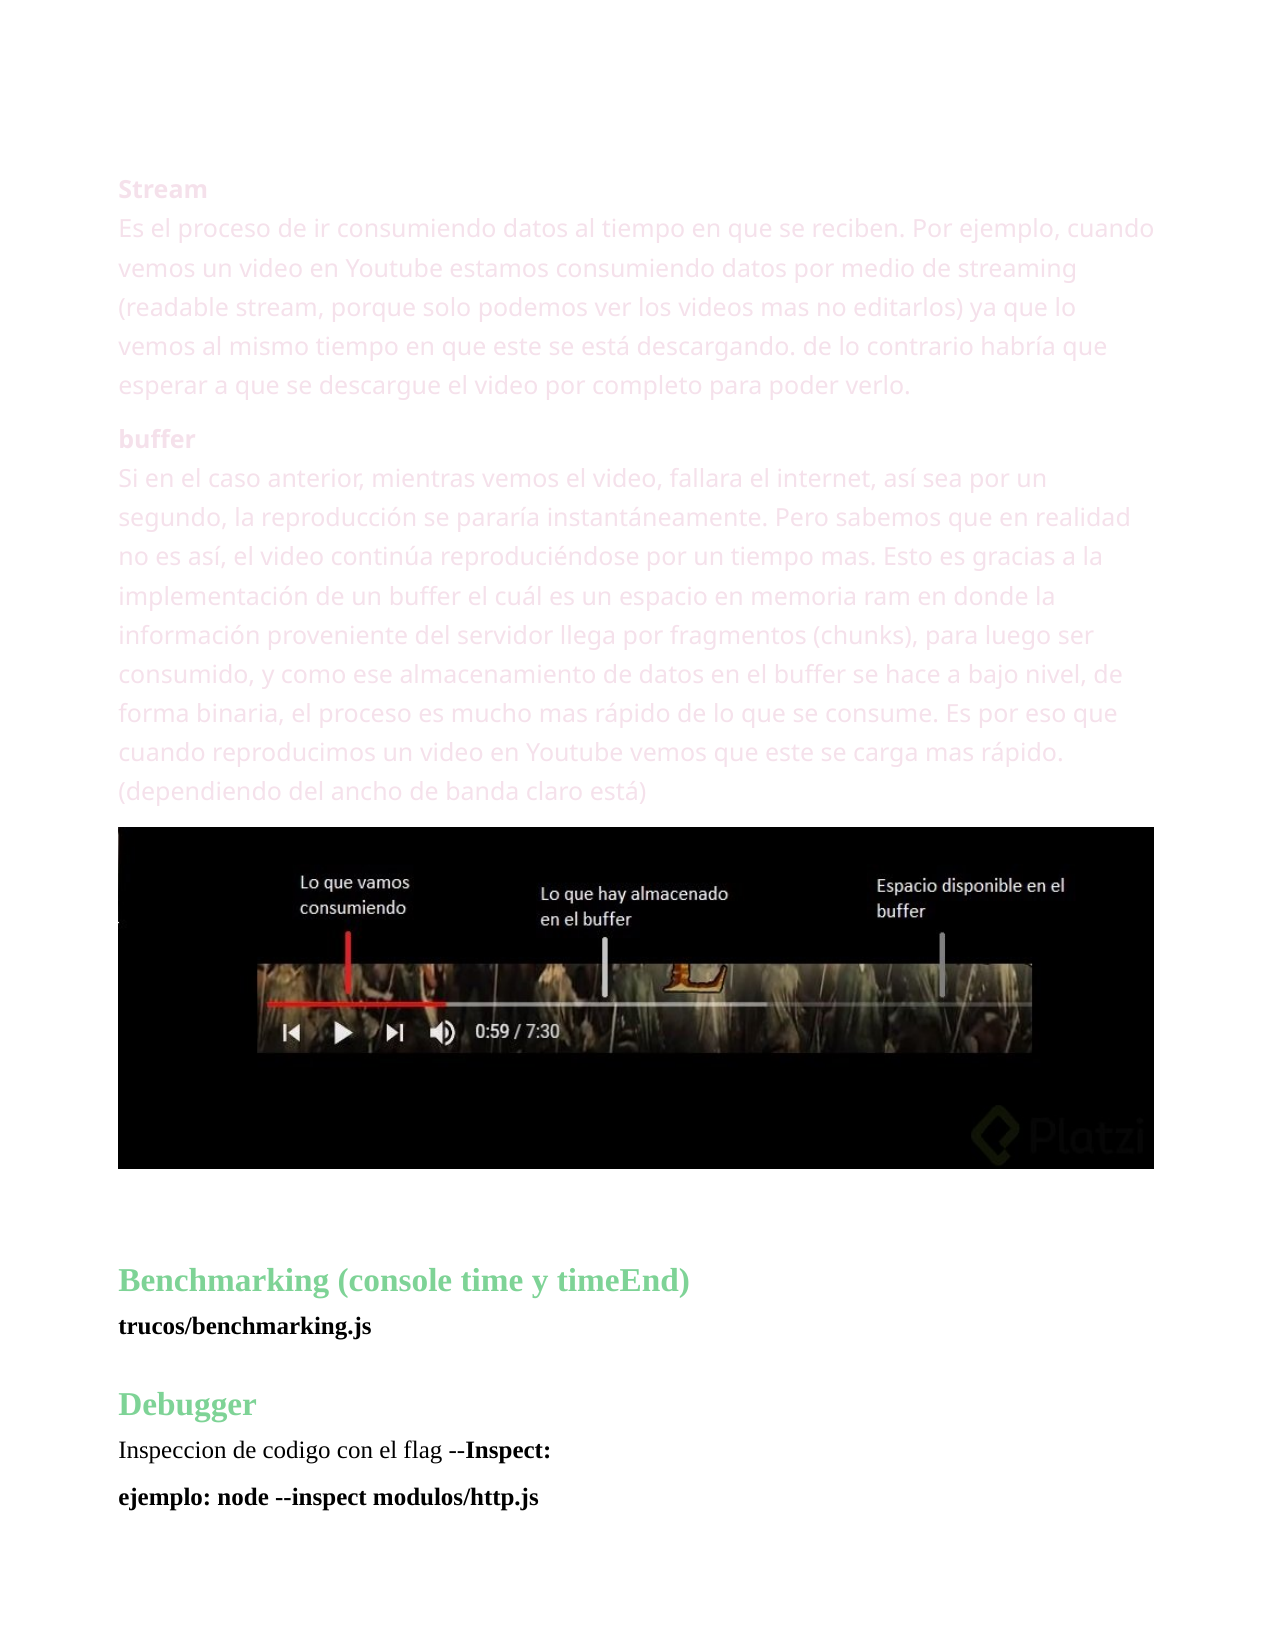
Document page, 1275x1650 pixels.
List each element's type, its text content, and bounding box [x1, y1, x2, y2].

picture [118, 827, 1154, 1169]
text buffer Si en el caso anterior, mientras vemos el video, fallara el internet, así sea por un segundo, la reproducción se pararía instantáneamente. Pero sabemos que en realidad no es así, el video continúa reproduciéndose por un tiempo mas. Esto es gracias a la implementación de un buffer el cuál es un espacio en memoria ram en donde la información proveniente del servidor llega por fragmentos (chunks), para luego ser consumido, y como ese almacenamiento de datos en el buffer se hace a bajo nivel, de forma binaria, el proceso es mucho mas rápido de lo que se consume. Es por eso que cuando reproducimos un video en Youtube vemos que este se carga mas rápido. (dependiendo del ancho de banda claro está) [118, 421, 1157, 808]
text Stream Es el proceso de ir consumiendo datos al tiempo en que se reciben. Por ejemplo, cuando vemos un video en Youtube estamos consumiendo datos por medio de streaming (readable stream, porque solo podemos ver los videos mas no editarlos) ya que lo vemos al mismo tiempo en que este se está descargando. de lo contrario habría que esperar a que se descargue el video por completo para poder verlo. [118, 172, 1157, 402]
text trucos/benchmarking.js [118, 1311, 1157, 1340]
subtitle Debugger [118, 1384, 1157, 1422]
text ejemplo: node --inspect modulos/http.js [118, 1482, 1157, 1511]
text Inspeccion de codigo con el flag --Inspect: [118, 1435, 1157, 1463]
subtitle Benchmarking (console time y timeEnd) [118, 1261, 1157, 1299]
